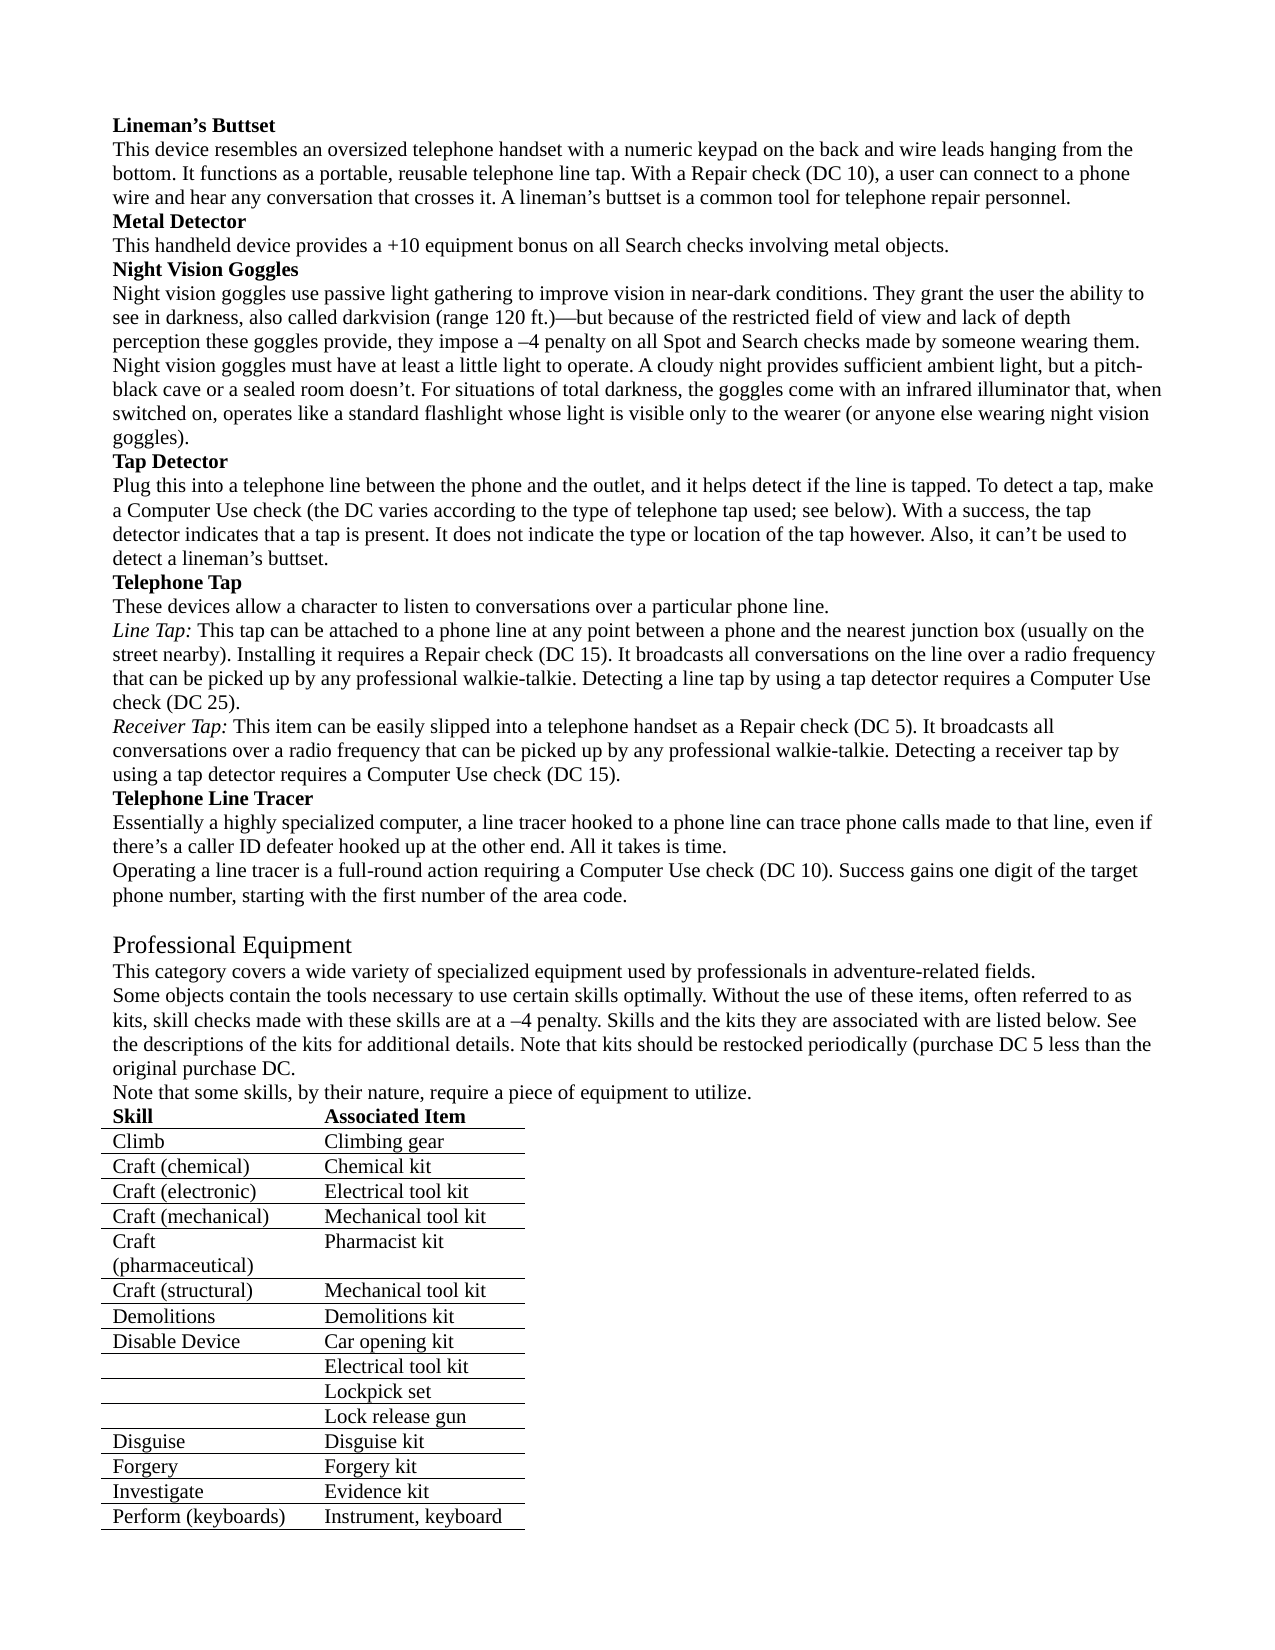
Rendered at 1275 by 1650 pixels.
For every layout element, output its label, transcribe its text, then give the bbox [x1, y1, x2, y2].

text This device resembles an oversized telephone handset with a numeric keypad on the back and wire leads hanging from the bottom. It functions as a portable, reusable telephone line tap. With a Repair check (DC 10), a user can connect to a phone wire and hear any conversation that crosses it. A lineman’s buttset is a common tool for telephone repair personnel. [112, 137, 1162, 209]
subtitle Metal Detector [112, 209, 1162, 233]
table_header Associated Item [313, 1104, 525, 1128]
table_cell Lock release gun [313, 1404, 525, 1428]
table_cell [101, 1379, 313, 1403]
table_cell [101, 1354, 313, 1378]
table_cell Climb [101, 1129, 313, 1153]
text Receiver Tap: This item can be easily slipped into a telephone handset as a Repair check (DC 5). It broadcasts all conversations over a radio frequency that can be picked up by any professional walkie-talkie. Detecting a receiver tap by using a tap detector requires a Computer Use check (DC 15). [112, 714, 1162, 786]
subtitle Night Vision Goggles [112, 257, 1162, 281]
text This handheld device provides a +10 equipment bonus on all Search checks involving metal objects. [112, 233, 1162, 257]
table_cell Instrument, keyboard [313, 1504, 525, 1528]
text Plug this into a telephone line between the phone and the outlet, and it helps detect if the line is tapped. To detect a tap, make a Computer Use check (the DC varies according to the type of telephone tap used; see below). With a success, the tap detector indicates that a tap is present. It does not indicate the type or location of the tap however. Also, it can’t be used to detect a lineman’s buttset. [112, 473, 1162, 570]
table_cell Craft (electronic) [101, 1179, 313, 1203]
table_cell Perform (keyboards) [101, 1504, 313, 1528]
table_header Skill [101, 1104, 313, 1128]
text Operating a line tracer is a full-round action requiring a Computer Use check (DC 10). Success gains one digit of the target phone number, starting with the first number of the area code. [112, 858, 1162, 907]
table_cell Demolitions kit [313, 1304, 525, 1328]
table_cell Demolitions [101, 1304, 313, 1328]
table_cell Chemical kit [313, 1154, 525, 1178]
text This category covers a wide variety of specialized equipment used by professionals in adventure-related fields. [112, 959, 1162, 983]
table_cell Forgery kit [313, 1454, 525, 1478]
subtitle Telephone Tap [112, 570, 1162, 594]
table_cell Pharmacist kit [313, 1229, 525, 1277]
table_cell Disguise [101, 1429, 313, 1453]
table_cell Investigate [101, 1479, 313, 1503]
table_cell Disguise kit [313, 1429, 525, 1453]
table_cell Craft (chemical) [101, 1154, 313, 1178]
table_cell [101, 1404, 313, 1428]
text Note that some skills, by their nature, require a piece of equipment to utilize. [112, 1080, 1162, 1104]
text Essentially a highly specialized computer, a line tracer hooked to a phone line can trace phone calls made to that line, even if there’s a caller ID defeater hooked up at the other end. All it takes is time. [112, 810, 1162, 858]
text Night vision goggles must have at least a little light to operate. A cloudy night provides sufficient ambient light, but a pitch-black cave or a sealed room doesn’t. For situations of total darkness, the goggles come with an infrared illuminator that, when switched on, operates like a standard flashlight whose light is visible only to the wearer (or anyone else wearing night vision goggles). [112, 353, 1162, 449]
text Some objects contain the tools necessary to use certain skills optimally. Without the use of these items, often referred to as kits, skill checks made with these skills are at a –4 penalty. Skills and the kits they are associated with are listed below. See the descriptions of the kits for additional details. Note that kits should be restocked periodically (purchase DC 5 less than the original purchase DC. [112, 983, 1162, 1080]
subtitle Telephone Line Tracer [112, 786, 1162, 810]
text Line Tap: This tap can be attached to a phone line at any point between a phone and the nearest junction box (usually on the street nearby). Installing it requires a Repair check (DC 15). It broadcasts all conversations on the line over a radio frequency that can be picked up by any professional walkie-talkie. Detecting a line tap by using a tap detector requires a Computer Use check (DC 25). [112, 618, 1162, 714]
subtitle Tap Detector [112, 449, 1162, 473]
table_cell Mechanical tool kit [313, 1279, 525, 1302]
table_cell Craft (pharmaceutical) [101, 1229, 313, 1277]
table_cell Electrical tool kit [313, 1354, 525, 1378]
subtitle Professional Equipment [112, 931, 1162, 959]
subtitle Lineman’s Buttset [112, 112, 1162, 137]
table_cell Evidence kit [313, 1479, 525, 1503]
table_cell Electrical tool kit [313, 1179, 525, 1203]
table_cell Forgery [101, 1454, 313, 1478]
table_cell Disable Device [101, 1329, 313, 1353]
table_cell Lockpick set [313, 1379, 525, 1403]
table_cell Climbing gear [313, 1129, 525, 1153]
table_cell Mechanical tool kit [313, 1204, 525, 1228]
table_cell Craft (structural) [101, 1279, 313, 1302]
table_cell Craft (mechanical) [101, 1204, 313, 1228]
text These devices allow a character to listen to conversations over a particular phone line. [112, 594, 1162, 618]
table_cell Car opening kit [313, 1329, 525, 1353]
text Night vision goggles use passive light gathering to improve vision in near-dark conditions. They grant the user the ability to see in darkness, also called darkvision (range 120 ft.)—but because of the restricted field of view and lack of depth perception these goggles provide, they impose a –4 penalty on all Spot and Search checks made by someone wearing them. [112, 281, 1162, 353]
